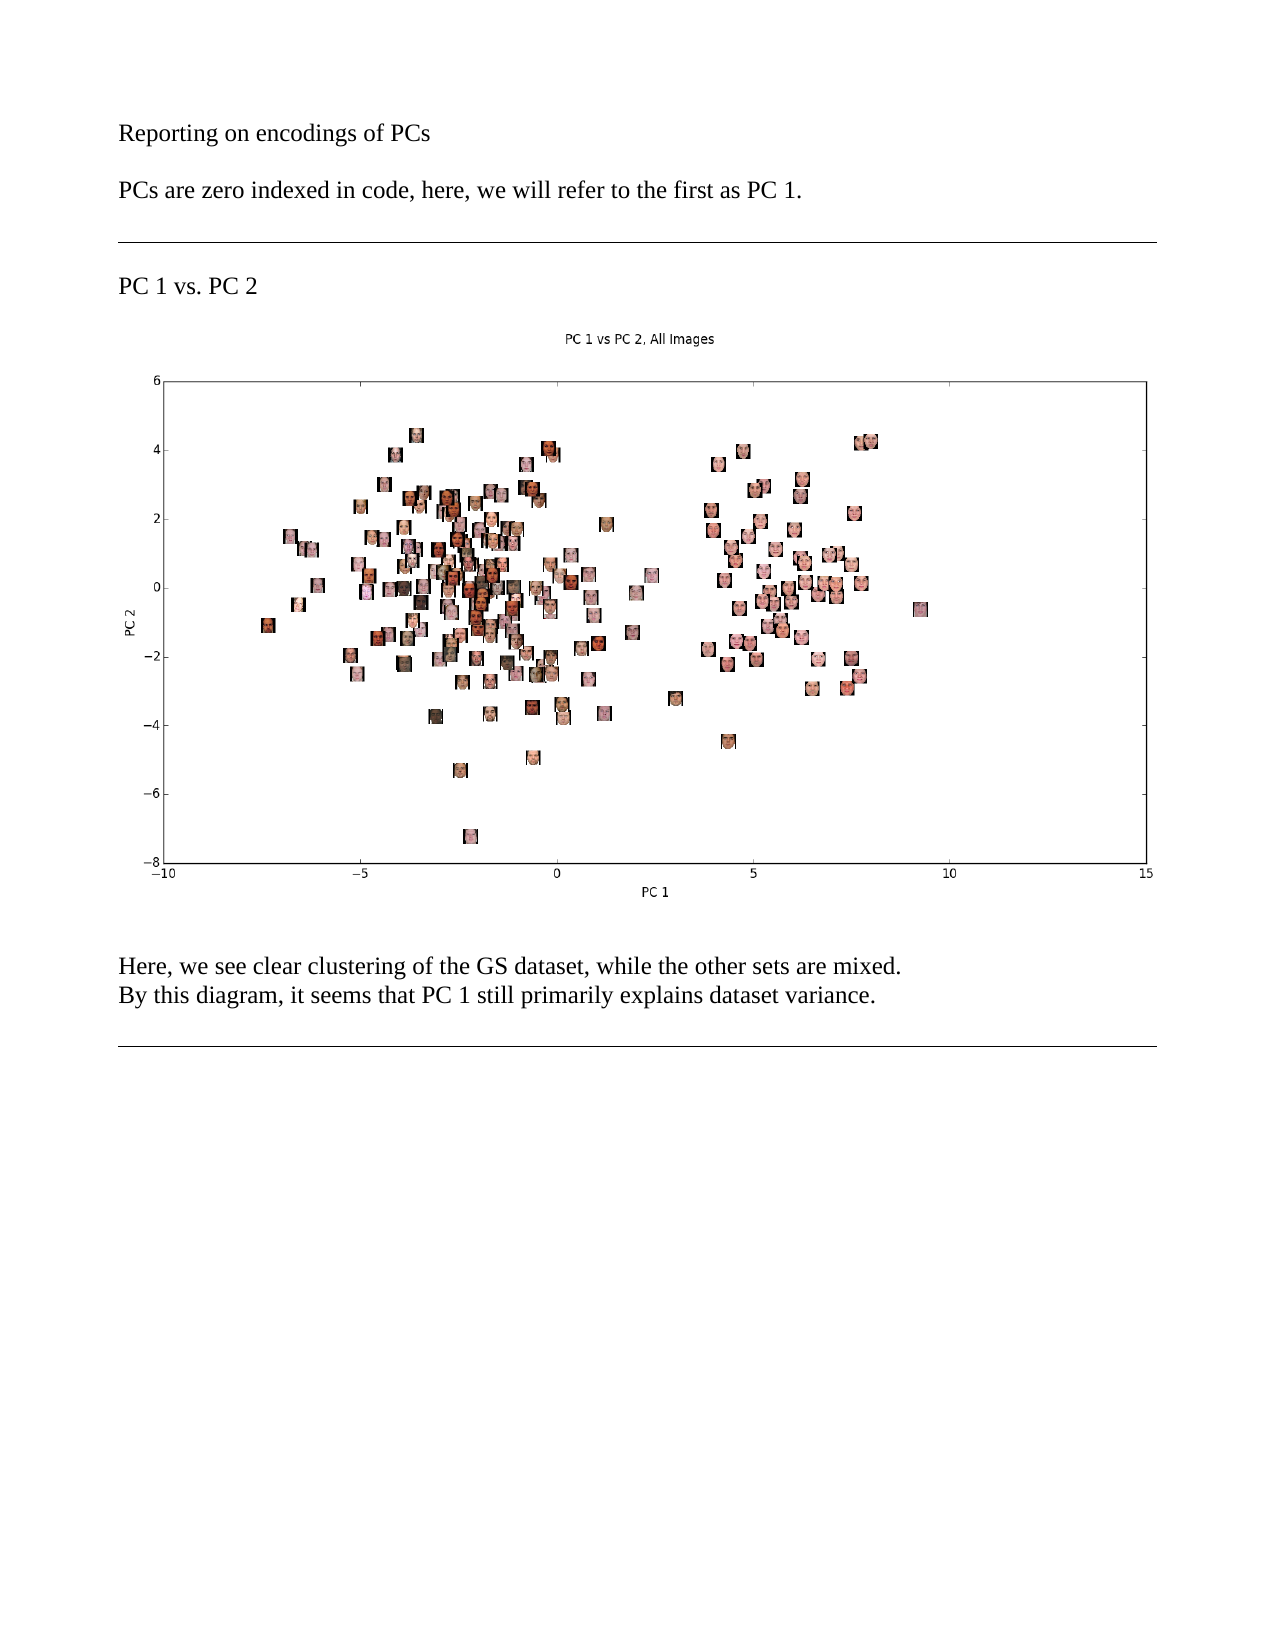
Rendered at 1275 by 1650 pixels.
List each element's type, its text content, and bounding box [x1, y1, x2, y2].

text By this diagram, it seems that PC 1 still primarily explains dataset variance. [118, 980, 1157, 1008]
picture [104, 321, 1172, 923]
text Here, we see clear clustering of the GS dataset, while the other sets are mixed. [118, 951, 1157, 980]
text PC 1 vs. PC 2 [118, 271, 1157, 299]
text Reporting on encodings of PCs [118, 118, 1157, 147]
text PCs are zero indexed in code, here, we will refer to the first as PC 1. [118, 176, 1157, 204]
